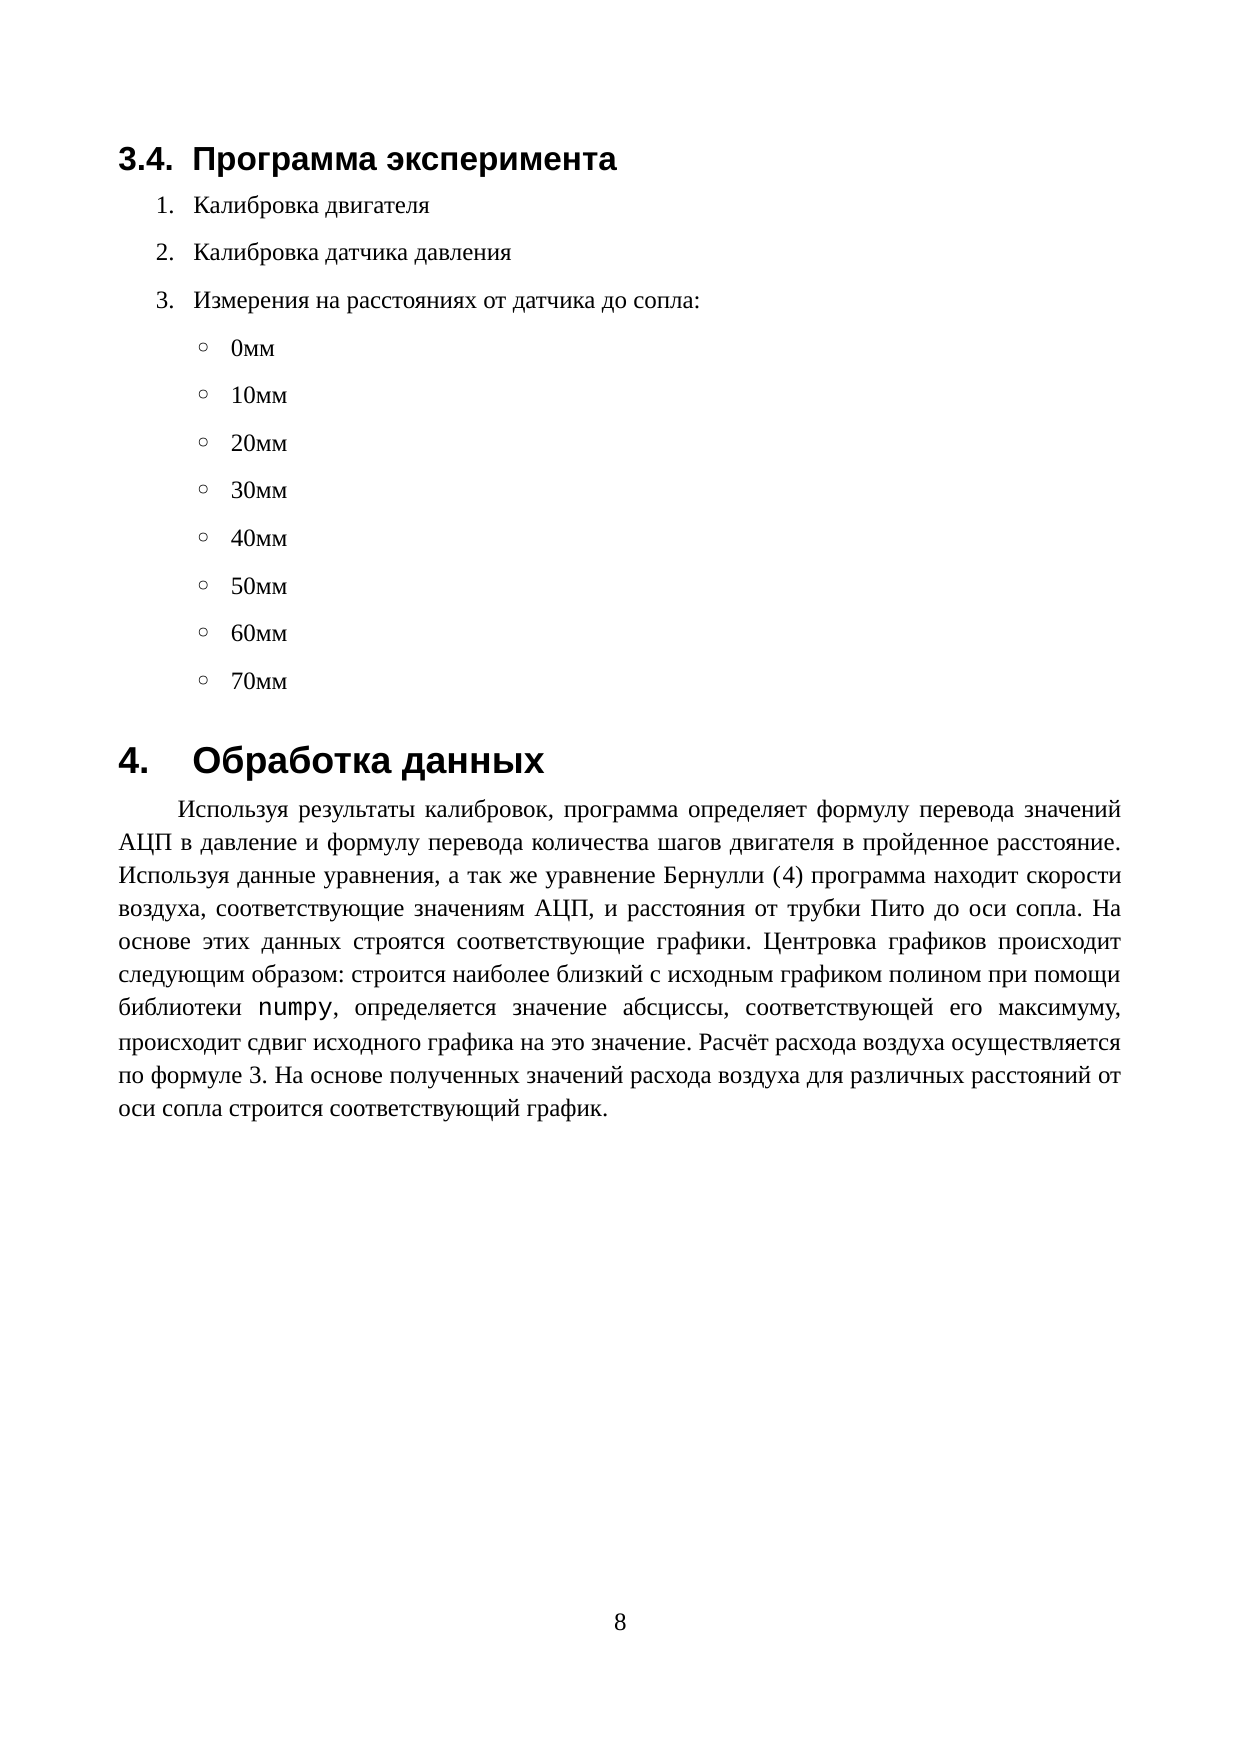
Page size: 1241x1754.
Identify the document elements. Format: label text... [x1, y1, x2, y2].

list 10мм [193, 380, 1122, 409]
list 70мм [193, 666, 1122, 695]
list Измерения на расстояниях от датчика до сопла: [156, 285, 1122, 314]
list 40мм [193, 523, 1122, 552]
subtitle Программа эксперимента [118, 139, 1122, 177]
subtitle Обработка данных [118, 738, 1122, 782]
list 30мм [193, 476, 1122, 504]
list 0мм [193, 333, 1122, 361]
text Используя результаты калибровок, программа определяет формулу перевода значений АЦП в давление и формулу перевода количества шагов двигателя в пройденное расстояние. Используя данные уравнения, а так же уравнение Бернулли (4) программа находит скорости воздуха, соответствующие значениям АЦП, и расстояния от трубки Пито до оси сопла. На основе этих данных строятся соответствующие графики. Центровка графиков происходит следующим образом: строится наиболее близкий с исходным графиком полином при помощи библиотеки numpy, определяется значение абсциссы, соответствующей его максимуму, происходит сдвиг исходного графика на это значение. Расчёт расхода воздуха осуществляется по формуле 3. На основе полученных значений расхода воздуха для различных расстояний от оси сопла строится соответствующий график. [118, 794, 1122, 1122]
list 60мм [193, 618, 1122, 647]
list 20мм [193, 428, 1122, 457]
list 50мм [193, 571, 1122, 599]
list Калибровка датчика давления [156, 237, 1122, 266]
list Калибровка двигателя [156, 190, 1122, 219]
